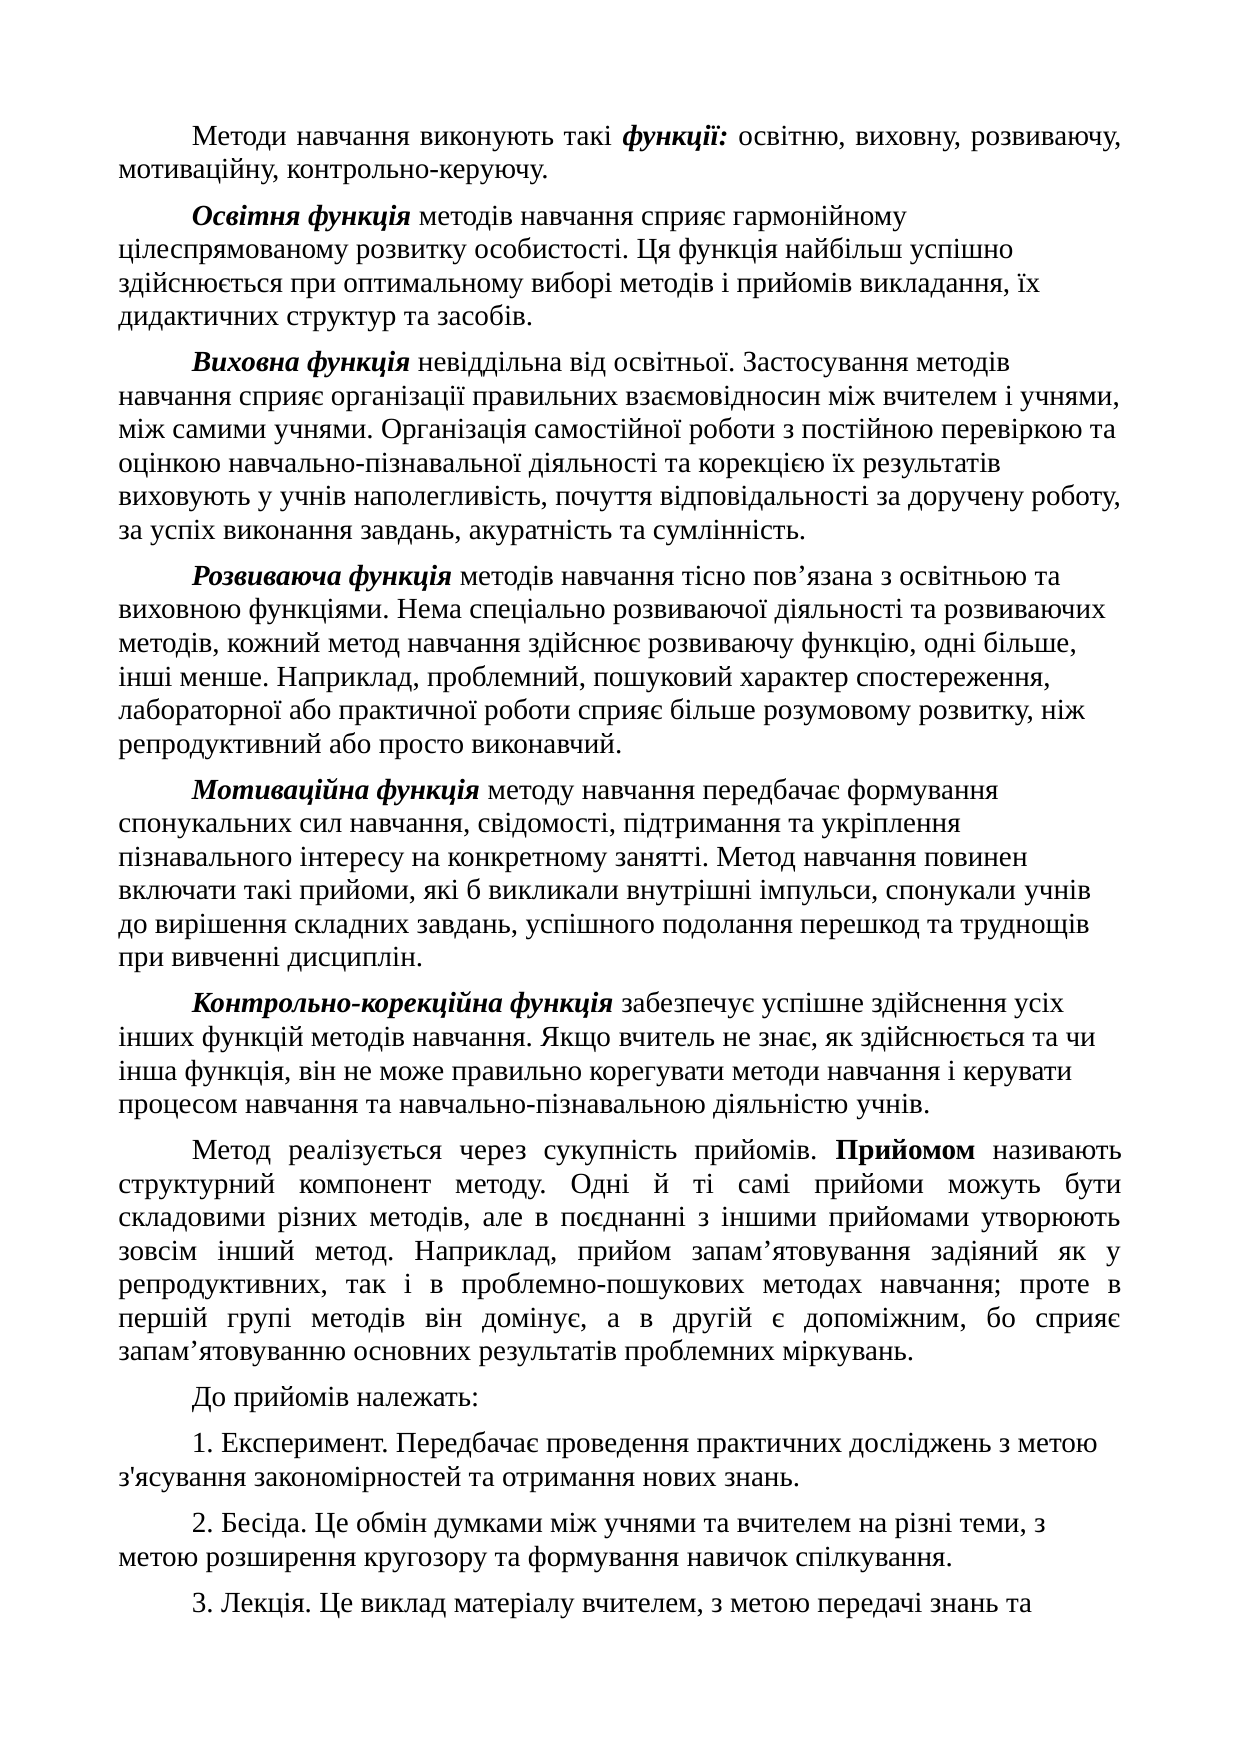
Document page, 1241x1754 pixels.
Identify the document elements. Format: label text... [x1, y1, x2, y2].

text Метод реалізується через сукупність прийомів. Прийомом називають структурний компонент методу. Одні й ті самі прийоми можуть бути складовими різних методів, але в поєднанні з іншими прийомами утворюють зовсім інший метод. Наприклад, прийом запам’ятовування задіяний як у репродуктивних, так і в проблемно-пошукових методах навчання; проте в першій групі методів він домінує, а в другій є допоміжним, бо сприяє запам’ятовуванню основних результатів проблемних міркувань. [118, 1132, 1122, 1367]
text 3. Лекція. Це виклад матеріалу вчителем, з метою передачі знань та [118, 1585, 1122, 1618]
text Освітня функція методів навчання сприяє гармонійному цілеспрямованому розвитку особистості. Ця функція найбільш успішно здійснюється при оптимальному виборі методів і прийомів викладання, їх дидактичних структур та засобів. [118, 198, 1122, 332]
text 2. Бесіда. Це обмін думками між учнями та вчителем на різні теми, з метою розширення кругозору та формування навичок спілкування. [118, 1505, 1122, 1572]
text Методи навчання виконують такі функції: освітню, виховну, розвиваючу, мотиваційну, контрольно-керуючу. [118, 118, 1122, 185]
text Контрольно-корекційна функція забезпечує успішне здійснення усіх інших функцій методів навчання. Якщо вчитель не знає, як здійснюється та чи інша функція, він не може правильно корегувати методи навчання і керувати процесом навчання та навчально-пізнавальною діяльністю учнів. [118, 986, 1122, 1120]
text До прийомів належать: [118, 1379, 1122, 1413]
text 1. Експеримент. Передбачає проведення практичних досліджень з метою з'ясування закономірностей та отримання нових знань. [118, 1426, 1122, 1493]
text Виховна функція невіддільна від освітньої. Застосування методів навчання сприяє організації правильних взаємовідносин між вчителем і учнями, між самими учнями. Організація самостійної роботи з постійною перевіркою та оцінкою навчально-пізнавальної діяльності та корекцією їх результатів виховують у учнів наполегливість, почуття відповідальності за доручену роботу, за успіх виконання завдань, акуратність та сумлінність. [118, 344, 1122, 546]
text Мотиваційна функція методу навчання передбачає формування спонукальних сил навчання, свідомості, підтримання та укріплення пізнавального інтересу на конкретному занятті. Метод навчання повинен включати такі прийоми, які б викликали внутрішні імпульси, спонукали учнів до вирішення складних завдань, успішного подолання перешкод та труднощів при вивченні дисциплін. [118, 772, 1122, 973]
text Розвиваюча функція методів навчання тісно пов’язана з освітньою та виховною функціями. Нема спеціально розвиваючої діяльності та розвиваючих методів, кожний метод навчання здійснює розвиваючу функцію, одні більше, інші менше. Наприклад, проблемний, пошуковий характер спостереження, лабораторної або практичної роботи сприяє більше розумовому розвитку, ніж репродуктивний або просто виконавчий. [118, 558, 1122, 759]
